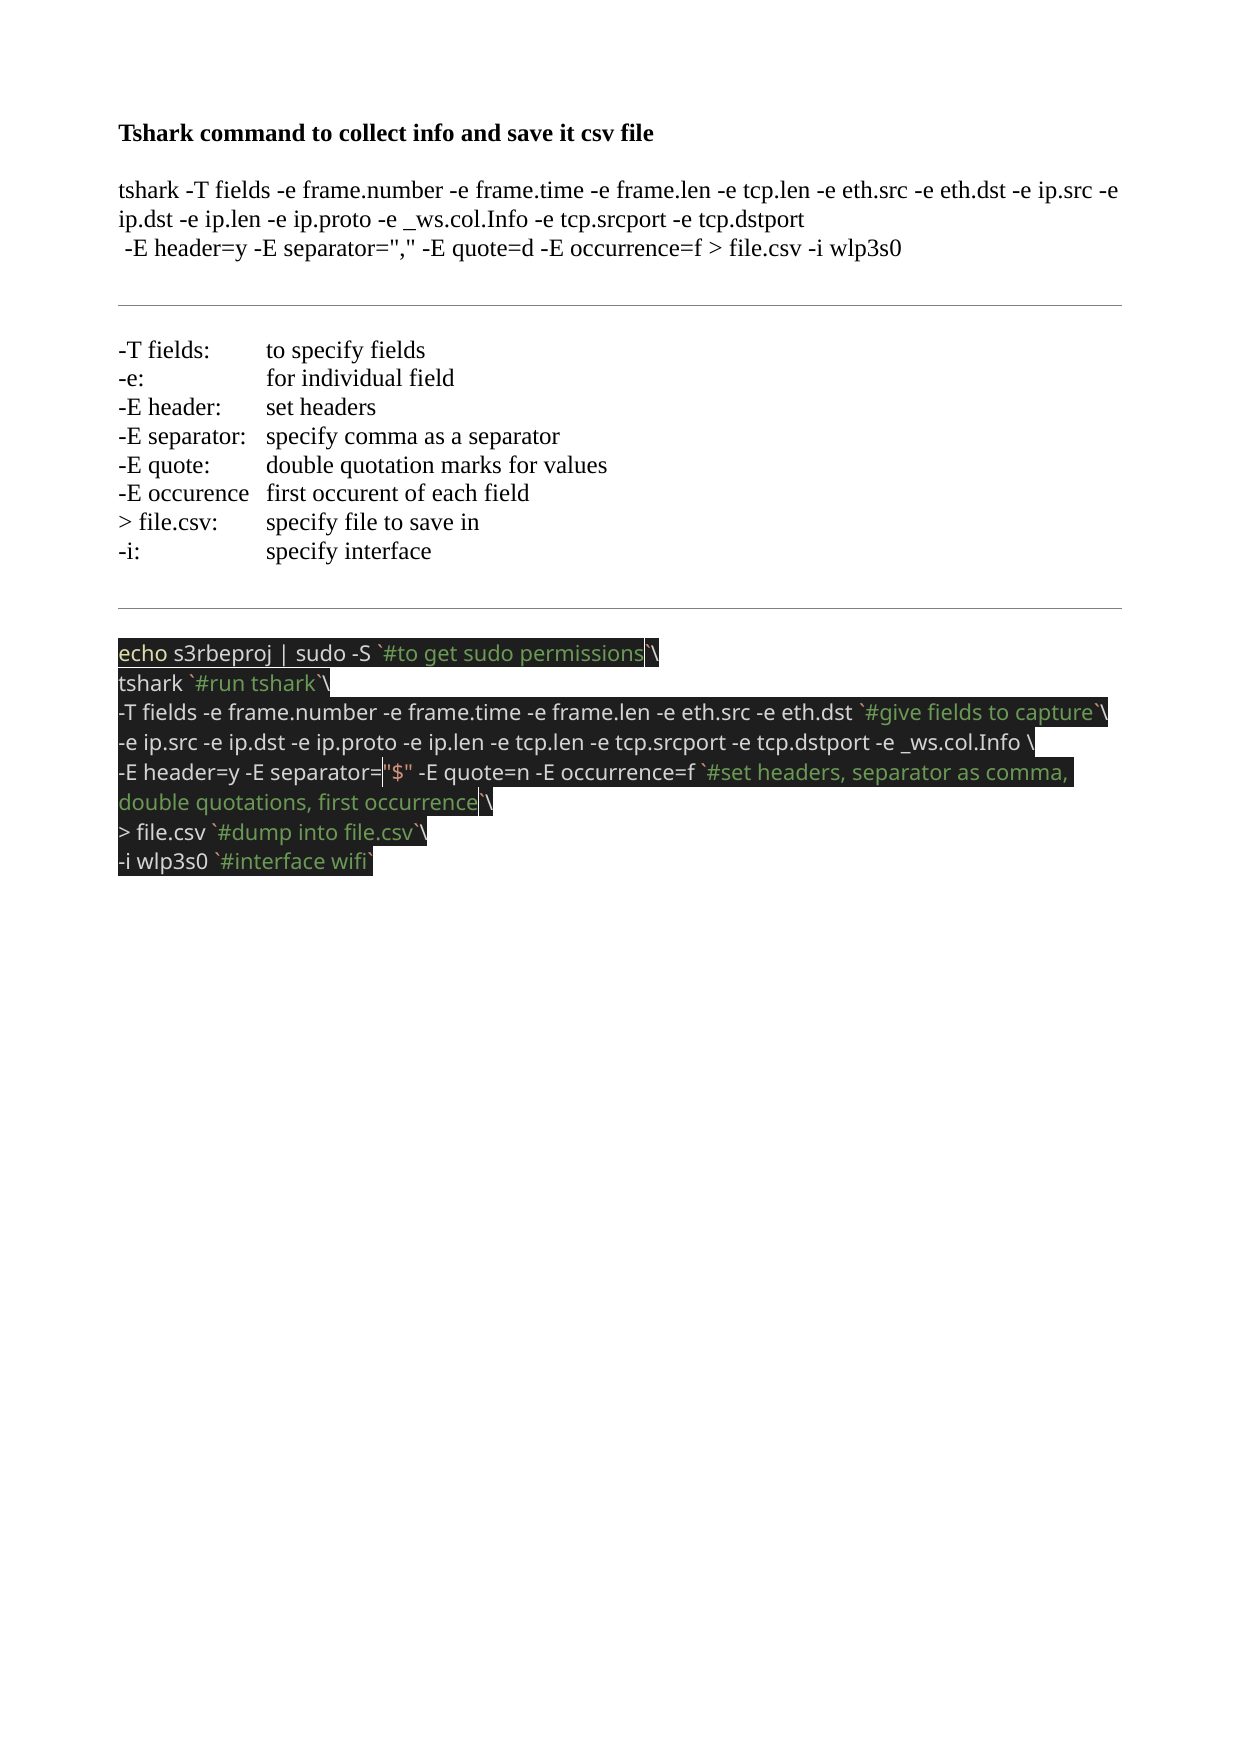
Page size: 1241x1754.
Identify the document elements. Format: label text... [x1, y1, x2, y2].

text echo s3rbeproj | sudo -S `#to get sudo permissions`\ [118, 638, 1122, 667]
text > file.csv `#dump into file.csv`\ [118, 816, 1122, 846]
text -T fields -e frame.number -e frame.time -e frame.len -e eth.src -e eth.dst `#give fields to capture`\ [118, 697, 1122, 727]
text -E header=y -E separator="$" -E quote=n -E occurrence=f `#set headers, separator as comma, double quotations, first occurrence`\ [118, 757, 1122, 816]
text > file.csv: specify file to save in [118, 507, 1122, 536]
text tshark -T fields -e frame.number -e frame.time -e frame.len -e tcp.len -e eth.src -e eth.dst -e ip.src -e ip.dst -e ip.len -e ip.proto -e _ws.col.Info -e tcp.srcport -e tcp.dstport [118, 176, 1122, 233]
text -E occurence first occurent of each field [118, 478, 1122, 507]
text -e: for individual field [118, 363, 1122, 392]
text -E separator: specify comma as a separator [118, 421, 1122, 450]
text -T fields: to specify fields [118, 335, 1122, 363]
text tshark `#run tshark`\ [118, 667, 1122, 697]
text -i: specify interface [118, 536, 1122, 565]
text Tshark command to collect info and save it csv file [118, 118, 1122, 147]
text -e ip.src -e ip.dst -e ip.proto -e ip.len -e tcp.len -e tcp.srcport -e tcp.dstport -e _ws.col.Info \ [118, 727, 1122, 757]
text -E quote: double quotation marks for values [118, 450, 1122, 478]
text -i wlp3s0 `#interface wifi` [118, 846, 1122, 876]
text -E header: set headers [118, 392, 1122, 421]
text -E header=y -E separator="," -E quote=d -E occurrence=f > file.csv -i wlp3s0 [118, 233, 1122, 262]
